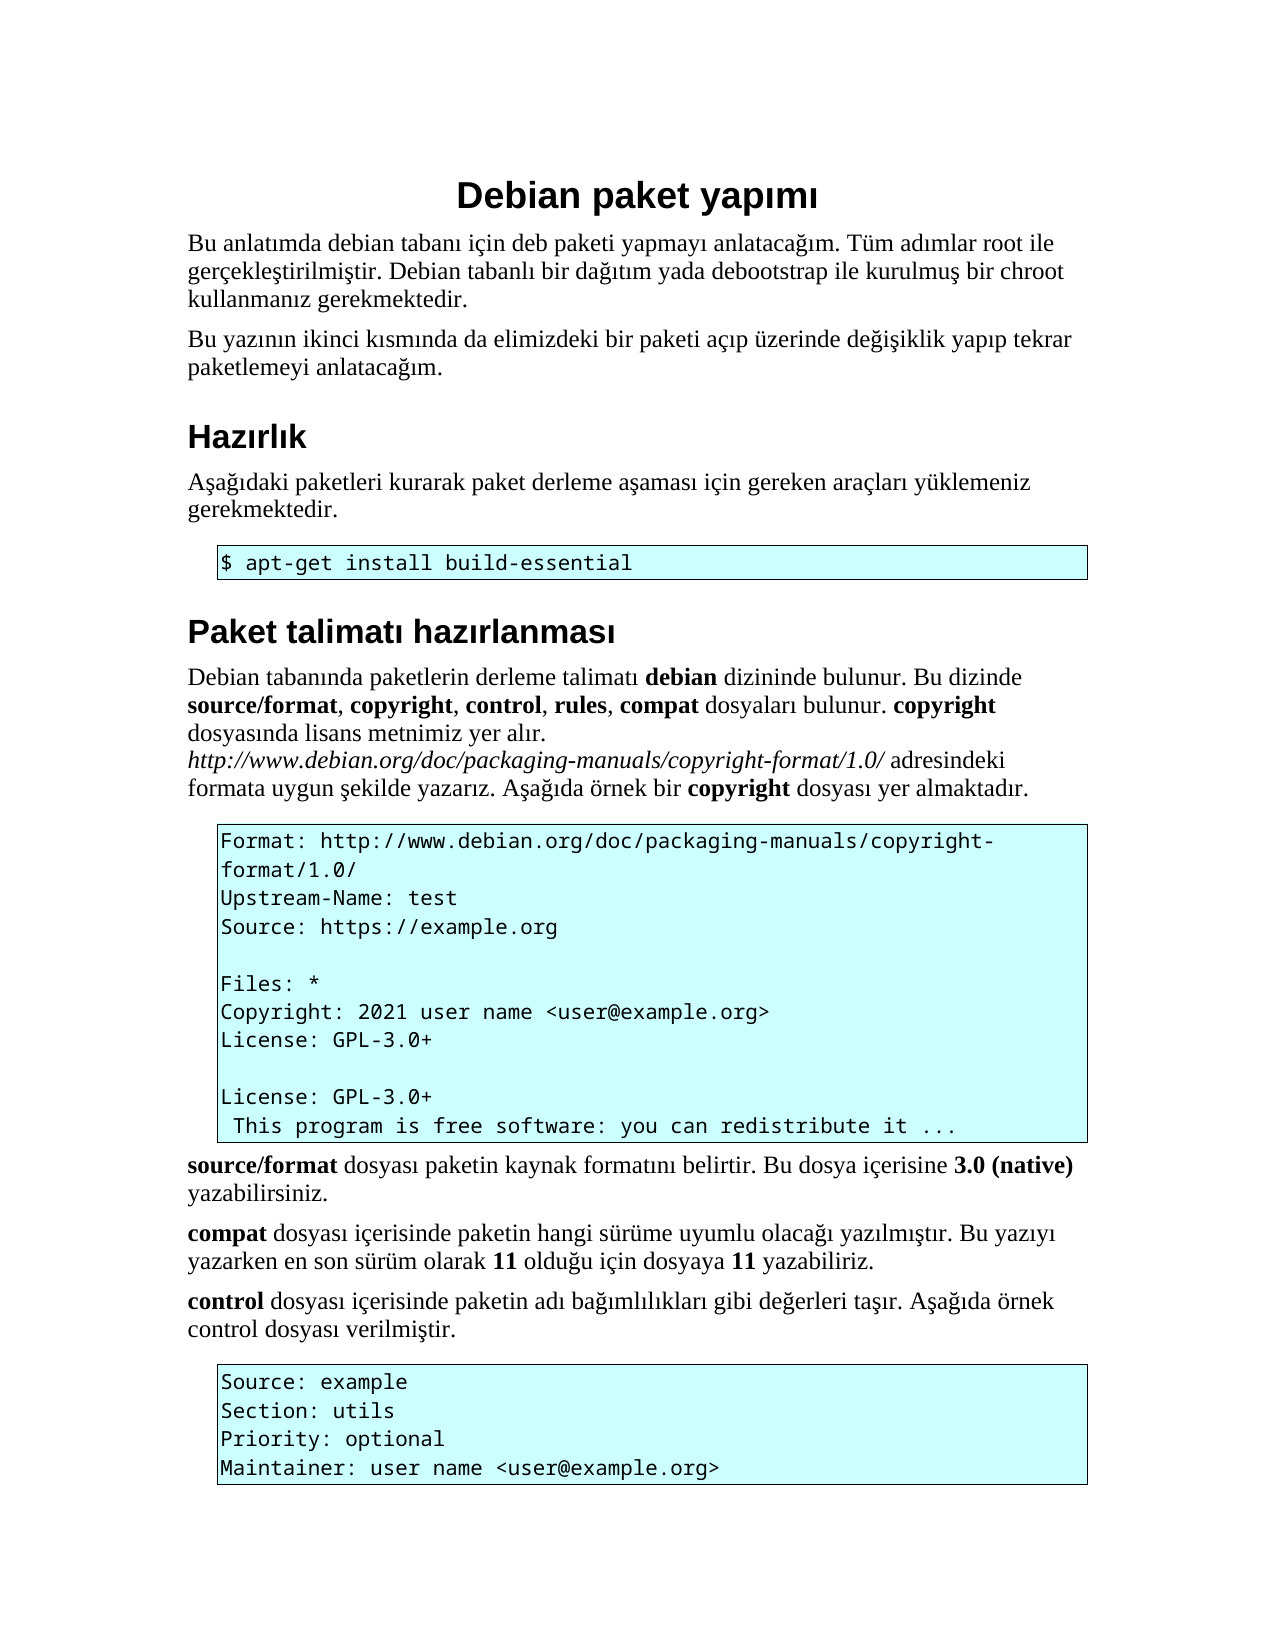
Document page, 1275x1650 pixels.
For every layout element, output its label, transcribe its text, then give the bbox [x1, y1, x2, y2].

text control dosyası içerisinde paketin adı bağımlılıkları gibi değerleri taşır. Aşağıda örnek control dosyası verilmiştir. [187, 1287, 1087, 1343]
text Bu yazının ikinci kısmında da elimizdeki bir paketi açıp üzerinde değişiklik yapıp tekrar paketlemeyi anlatacağım. [187, 325, 1087, 380]
text Bu anlatımda debian tabanı için deb paketi yapmayı anlatacağım. Tüm adımlar root ile gerçekleştirilmiştir. Debian tabanlı bir dağıtım yada debootstrap ile kurulmuş bir chroot kullanmanız gerekmektedir. [187, 229, 1087, 312]
text compat dosyası içerisinde paketin hangi sürüme uyumlu olacağı yazılmıştır. Bu yazıyı yazarken en son sürüm olarak 11 olduğu için dosyaya 11 yazabiliriz. [187, 1219, 1087, 1275]
text $ apt-get install build-essential [218, 546, 1087, 579]
text Source: example Section: utils Priority: optional Maintainer: user name <user@example.org> [218, 1365, 1087, 1484]
text Aşağıdaki paketleri kurarak paket derleme aşaması için gereken araçları yüklemeniz gerekmektedir. [187, 468, 1087, 523]
text Debian tabanında paketlerin derleme talimatı debian dizininde bulunur. Bu dizinde source/format, copyright, control, rules, compat dosyaları bulunur. copyright dosyasında lisans metnimiz yer alır. http://www.debian.org/doc/packaging-manuals/copyright-format/1.0/ adresindeki formata uygun şekilde yazarız. Aşağıda örnek bir copyright dosyası yer almaktadır. [187, 663, 1087, 802]
text source/format dosyası paketin kaynak formatını belirtir. Bu dosya içerisine 3.0 (native) yazabilirsiniz. [187, 1151, 1087, 1207]
subtitle Hazırlık [187, 418, 1087, 455]
title Debian paket yapımı [187, 175, 1087, 217]
subtitle Paket talimatı hazırlanması [187, 613, 1087, 651]
text Format: http://www.debian.org/doc/packaging-manuals/copyright-format/1.0/ Upstream-Name: test Source: https://example.org Files: * Copyright: 2021 user name <user@example.org> License: GPL-3.0+ License: GPL-3.0+ This program is free software: you can redistribute it ... [218, 825, 1087, 1142]
